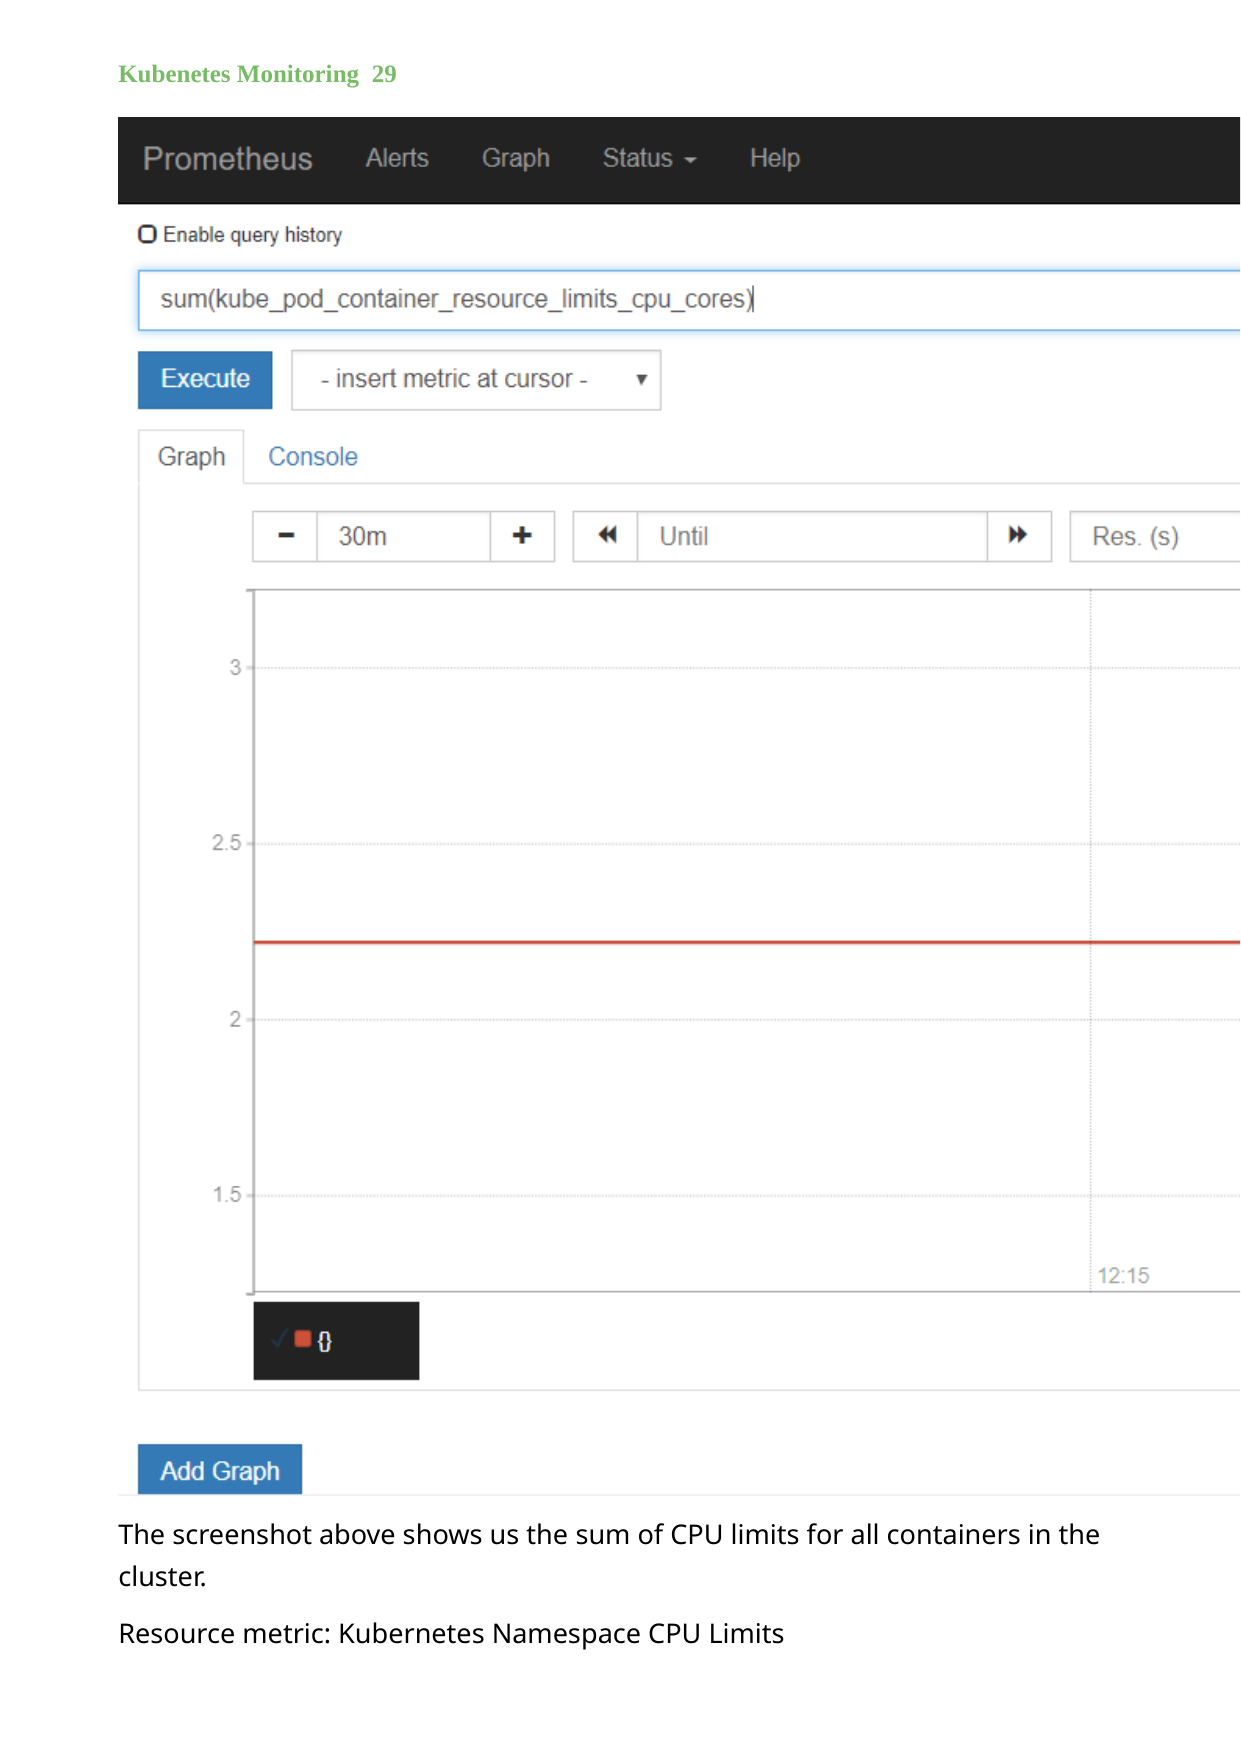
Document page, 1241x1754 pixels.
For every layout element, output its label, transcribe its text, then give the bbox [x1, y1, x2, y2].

text Resource metric: Kubernetes Namespace CPU Limits [118, 1615, 1122, 1652]
picture [118, 117, 1241, 1496]
text The screenshot above shows us the sum of CPU limits for all containers in the cluster. [118, 1516, 1122, 1595]
